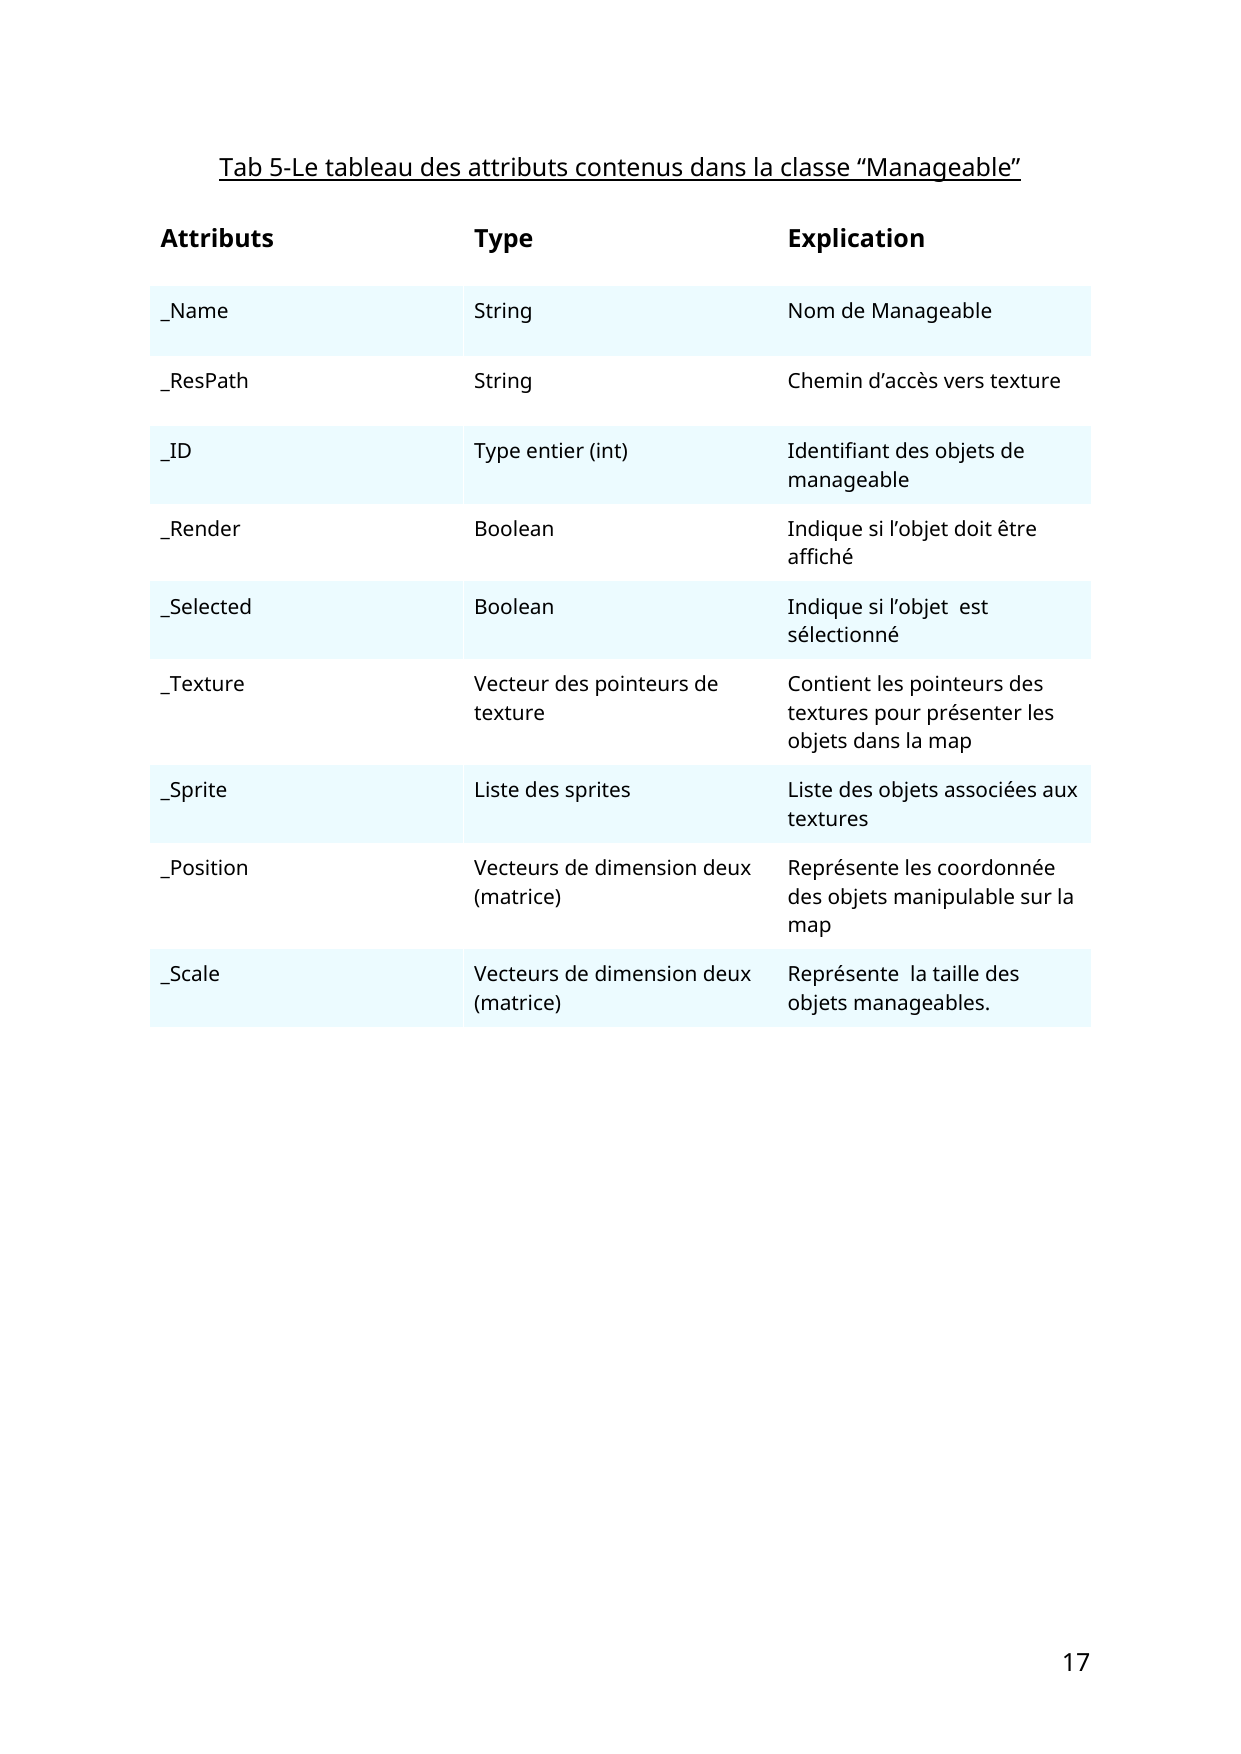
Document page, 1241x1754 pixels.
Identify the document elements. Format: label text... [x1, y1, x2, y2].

table_cell _Texture [150, 659, 463, 765]
table_cell Représente la taille des objets manageables. [777, 949, 1091, 1027]
table_cell Vecteurs de dimension deux (matrice) [464, 843, 777, 949]
table_cell Chemin d’accès vers texture [777, 356, 1091, 426]
table_cell Représente les coordonnée des objets manipulable sur la map [777, 843, 1091, 949]
table_header Explication [777, 210, 1091, 286]
table_cell Vecteur des pointeurs de texture [464, 659, 777, 765]
table_cell _Scale [150, 949, 463, 1027]
table_header Attributs [150, 210, 463, 286]
text Tab 5-Le tableau des attributs contenus dans la classe “Manageable” [150, 150, 1090, 184]
table_cell Boolean [464, 581, 777, 659]
table_cell Indique si l’objet doit être affiché [777, 504, 1091, 581]
table_header Type [464, 210, 777, 286]
table_cell Liste des objets associées aux textures [777, 765, 1091, 843]
table_cell _ID [150, 426, 463, 504]
table_cell Boolean [464, 504, 777, 581]
table_cell String [464, 356, 777, 426]
table_cell Type entier (int) [464, 426, 777, 504]
table_cell Liste des sprites [464, 765, 777, 843]
table_cell _Sprite [150, 765, 463, 843]
table_cell Vecteurs de dimension deux (matrice) [464, 949, 777, 1027]
table_cell Contient les pointeurs des textures pour présenter les objets dans la map [777, 659, 1091, 765]
table_cell Nom de Manageable [777, 286, 1091, 356]
table_cell _Position [150, 843, 463, 949]
table_cell Indique si l’objet est sélectionné [777, 581, 1091, 659]
table_cell String [464, 286, 777, 356]
table_cell _Render [150, 504, 463, 581]
table_cell _Selected [150, 581, 463, 659]
table_cell _ResPath [150, 356, 463, 426]
table_cell Identifiant des objets de manageable [777, 426, 1091, 504]
table_cell _Name [150, 286, 463, 356]
